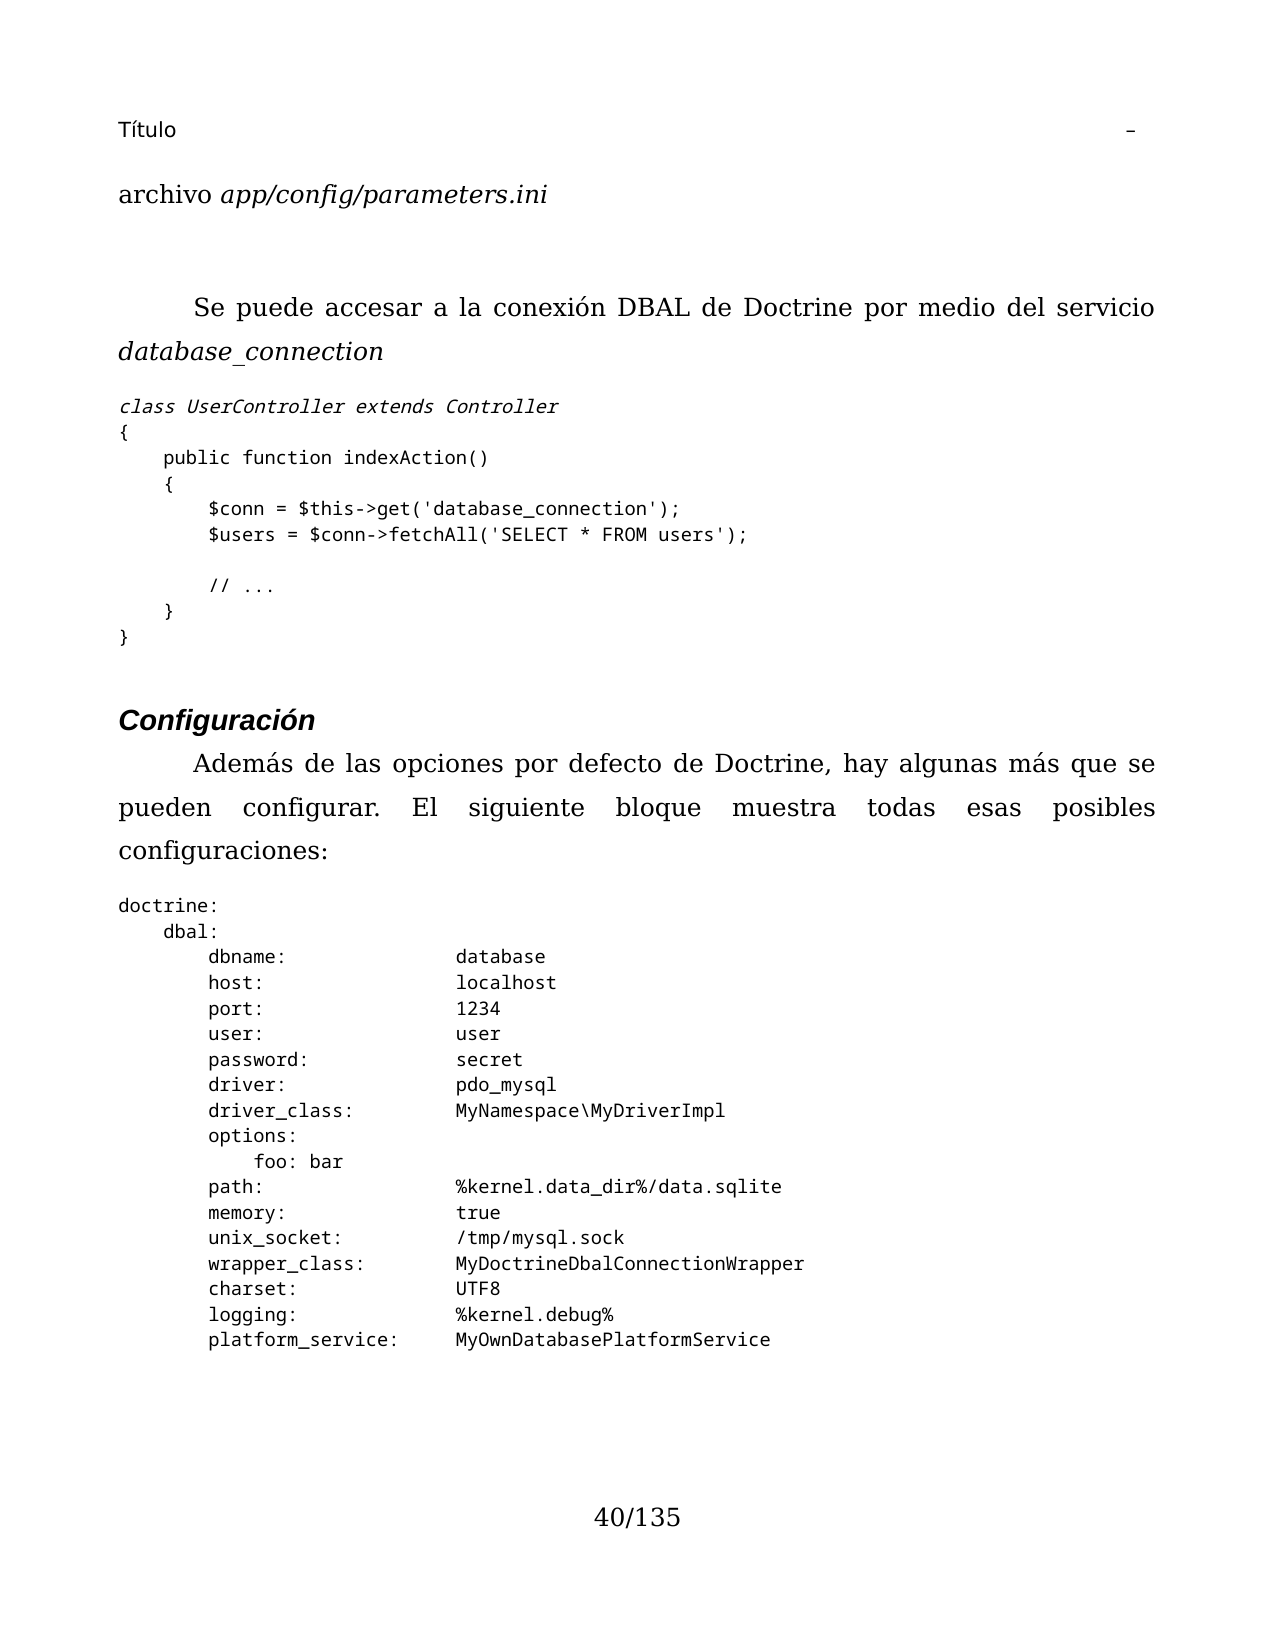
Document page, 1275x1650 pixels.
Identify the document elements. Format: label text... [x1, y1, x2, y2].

text port: 1234 [118, 995, 1157, 1020]
text // ... [118, 572, 1157, 597]
text doctrine: [118, 893, 1157, 918]
text archivo app/config/parameters.ini [118, 181, 1157, 210]
text path: %kernel.data_dir%/data.sqlite [118, 1173, 1157, 1199]
subtitle Configuración [118, 703, 1157, 736]
text foo: bar [118, 1148, 1157, 1173]
text logging: %kernel.debug% [118, 1301, 1157, 1327]
text host: localhost [118, 969, 1157, 995]
text $conn = $this->get('database_connection'); [118, 495, 1157, 521]
text dbal: [118, 918, 1157, 944]
text user: user [118, 1020, 1157, 1046]
text public function indexAction() [118, 444, 1157, 470]
text charset: UTF8 [118, 1276, 1157, 1301]
text } [118, 597, 1157, 623]
text options: [118, 1122, 1157, 1148]
text dbname: database [118, 944, 1157, 969]
text { [118, 470, 1157, 495]
text platform_service: MyOwnDatabasePlatformService [118, 1327, 1157, 1352]
text $users = $conn->fetchAll('SELECT * FROM users'); [118, 521, 1157, 546]
text password: secret [118, 1046, 1157, 1071]
text Se puede accesar a la conexión DBAL de Doctrine por medio del servicio database_connection [118, 293, 1157, 366]
text class UserController extends Controller [118, 393, 1157, 419]
text unix_socket: /tmp/mysql.sock [118, 1224, 1157, 1250]
text memory: true [118, 1199, 1157, 1224]
text wrapper_class: MyDoctrineDbalConnectionWrapper [118, 1250, 1157, 1276]
text Además de las opciones por defecto de Doctrine, hay algunas más que se pueden configurar. El siguiente bloque muestra todas esas posibles configuraciones: [118, 749, 1157, 866]
text { [118, 419, 1157, 444]
text driver: pdo_mysql [118, 1071, 1157, 1097]
text } [118, 623, 1157, 648]
text driver_class: MyNamespace\MyDriverImpl [118, 1097, 1157, 1122]
